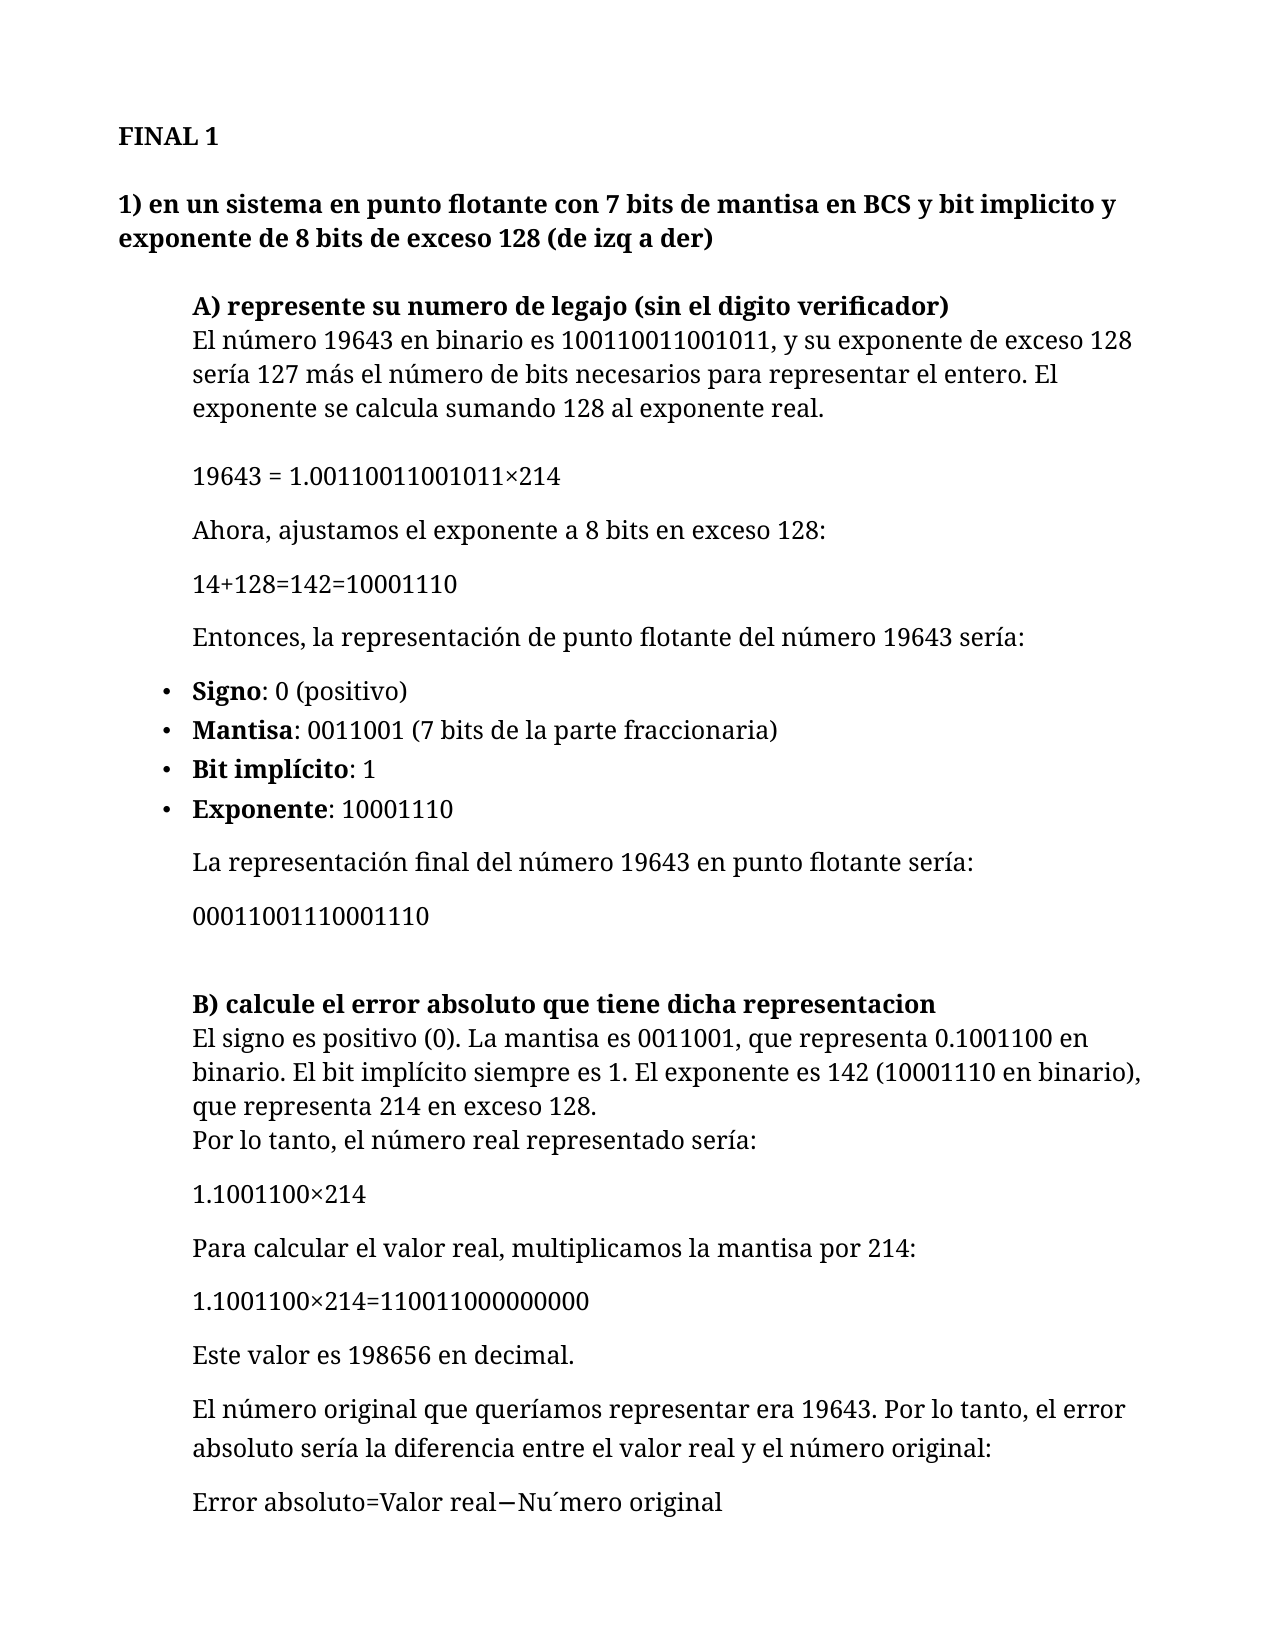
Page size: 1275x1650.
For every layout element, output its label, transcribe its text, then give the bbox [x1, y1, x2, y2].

text 14+128=142=10001110 [118, 566, 1157, 600]
list Bit implícito: 1 [162, 752, 1157, 786]
list Mantisa: 0011001 (7 bits de la parte fraccionaria) [162, 713, 1157, 747]
text A) represente su numero de legajo (sin el digito verificador) [118, 288, 1157, 322]
text Por lo tanto, el número real representado sería: [118, 1123, 1157, 1157]
text El número 19643 en binario es 100110011001011, y su exponente de exceso 128 sería 127 más el número de bits necesarios para representar el entero. El exponente se calcula sumando 128 al exponente real. [118, 322, 1157, 425]
text Ahora, ajustamos el exponente a 8 bits en exceso 128: [118, 512, 1157, 547]
text Error absoluto=Valor real−Nuˊmero original [118, 1484, 1157, 1518]
text FINAL 1 [118, 118, 1157, 152]
text 00011001110001110 [118, 899, 1157, 933]
text El número original que queríamos representar era 19643. Por lo tanto, el error absoluto sería la diferencia entre el valor real y el número original: [118, 1392, 1157, 1465]
text Este valor es 198656 en decimal. [118, 1338, 1157, 1372]
text Entonces, la representación de punto flotante del número 19643 sería: [118, 620, 1157, 654]
text 1.1001100×214=110011000000000 [118, 1284, 1157, 1318]
text Para calcular el valor real, multiplicamos la mantisa por 214: [118, 1230, 1157, 1264]
text 1) en un sistema en punto flotante con 7 bits de mantisa en BCS y bit implicito y exponente de 8 bits de exceso 128 (de izq a der) [118, 186, 1157, 254]
text B) calcule el error absoluto que tiene dicha representacion [118, 987, 1157, 1021]
text 19643 = 1.00110011001011×214 [118, 459, 1157, 493]
text El signo es positivo (0). La mantisa es 0011001, que representa 0.1001100 en binario. El bit implícito siempre es 1. El exponente es 142 (10001110 en binario), que representa 214 en exceso 128. [118, 1021, 1157, 1123]
list Signo: 0 (positivo) [162, 674, 1157, 708]
text La representación final del número 19643 en punto flotante sería: [118, 845, 1157, 879]
list Exponente: 10001110 [162, 791, 1157, 825]
text 1.1001100×214 [118, 1177, 1157, 1211]
